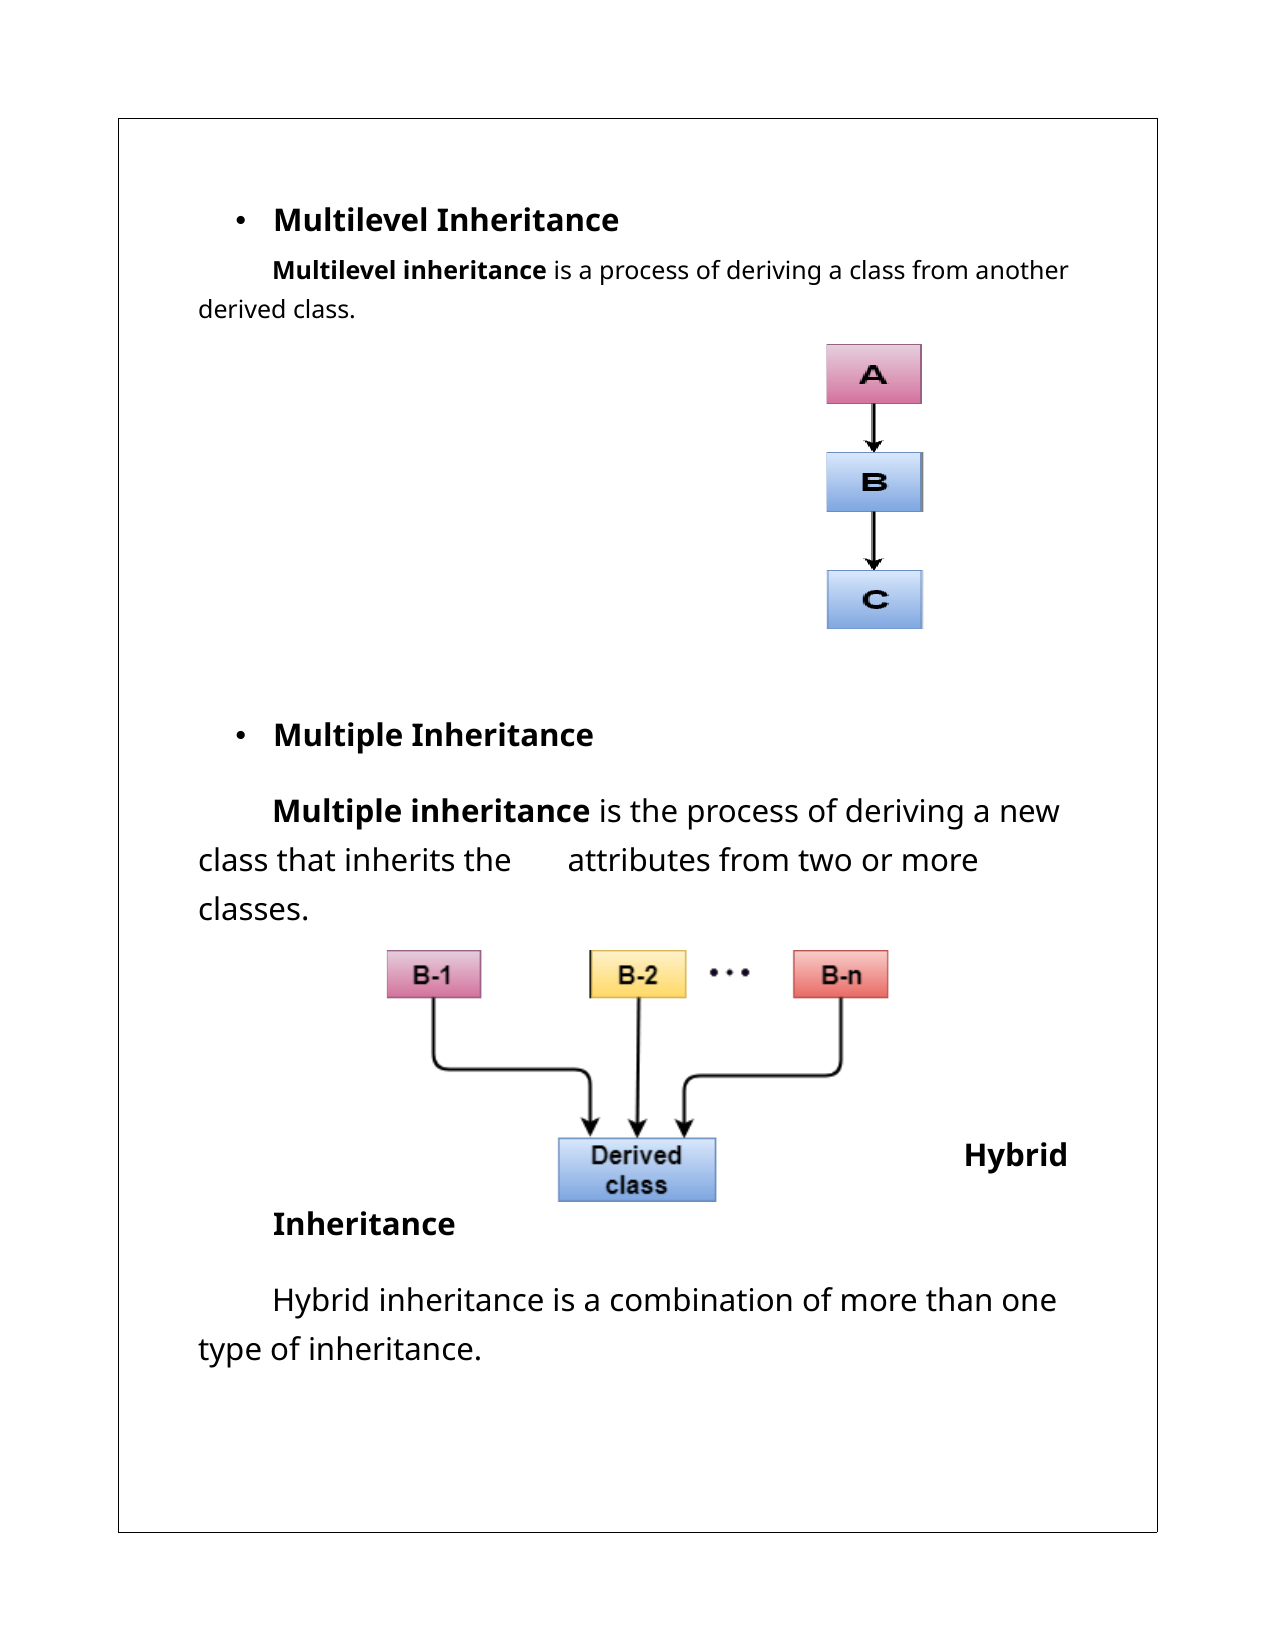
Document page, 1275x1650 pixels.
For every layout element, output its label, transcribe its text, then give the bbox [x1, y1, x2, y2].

subtitle Multilevel Inheritance [235, 198, 1077, 241]
subtitle Multiple Inheritance [235, 712, 1077, 755]
text Multiple inheritance is the process of deriving a new class that inherits the attributes from two or more classes. [198, 789, 1077, 929]
picture [386, 950, 889, 1202]
text Multilevel inheritance is a process of deriving a class from another derived class. [198, 253, 1077, 326]
text Hybrid inheritance is a combination of more than one type of inheritance. [198, 1278, 1077, 1370]
picture [826, 344, 924, 629]
subtitle Hybrid Inheritance [235, 1133, 1077, 1244]
